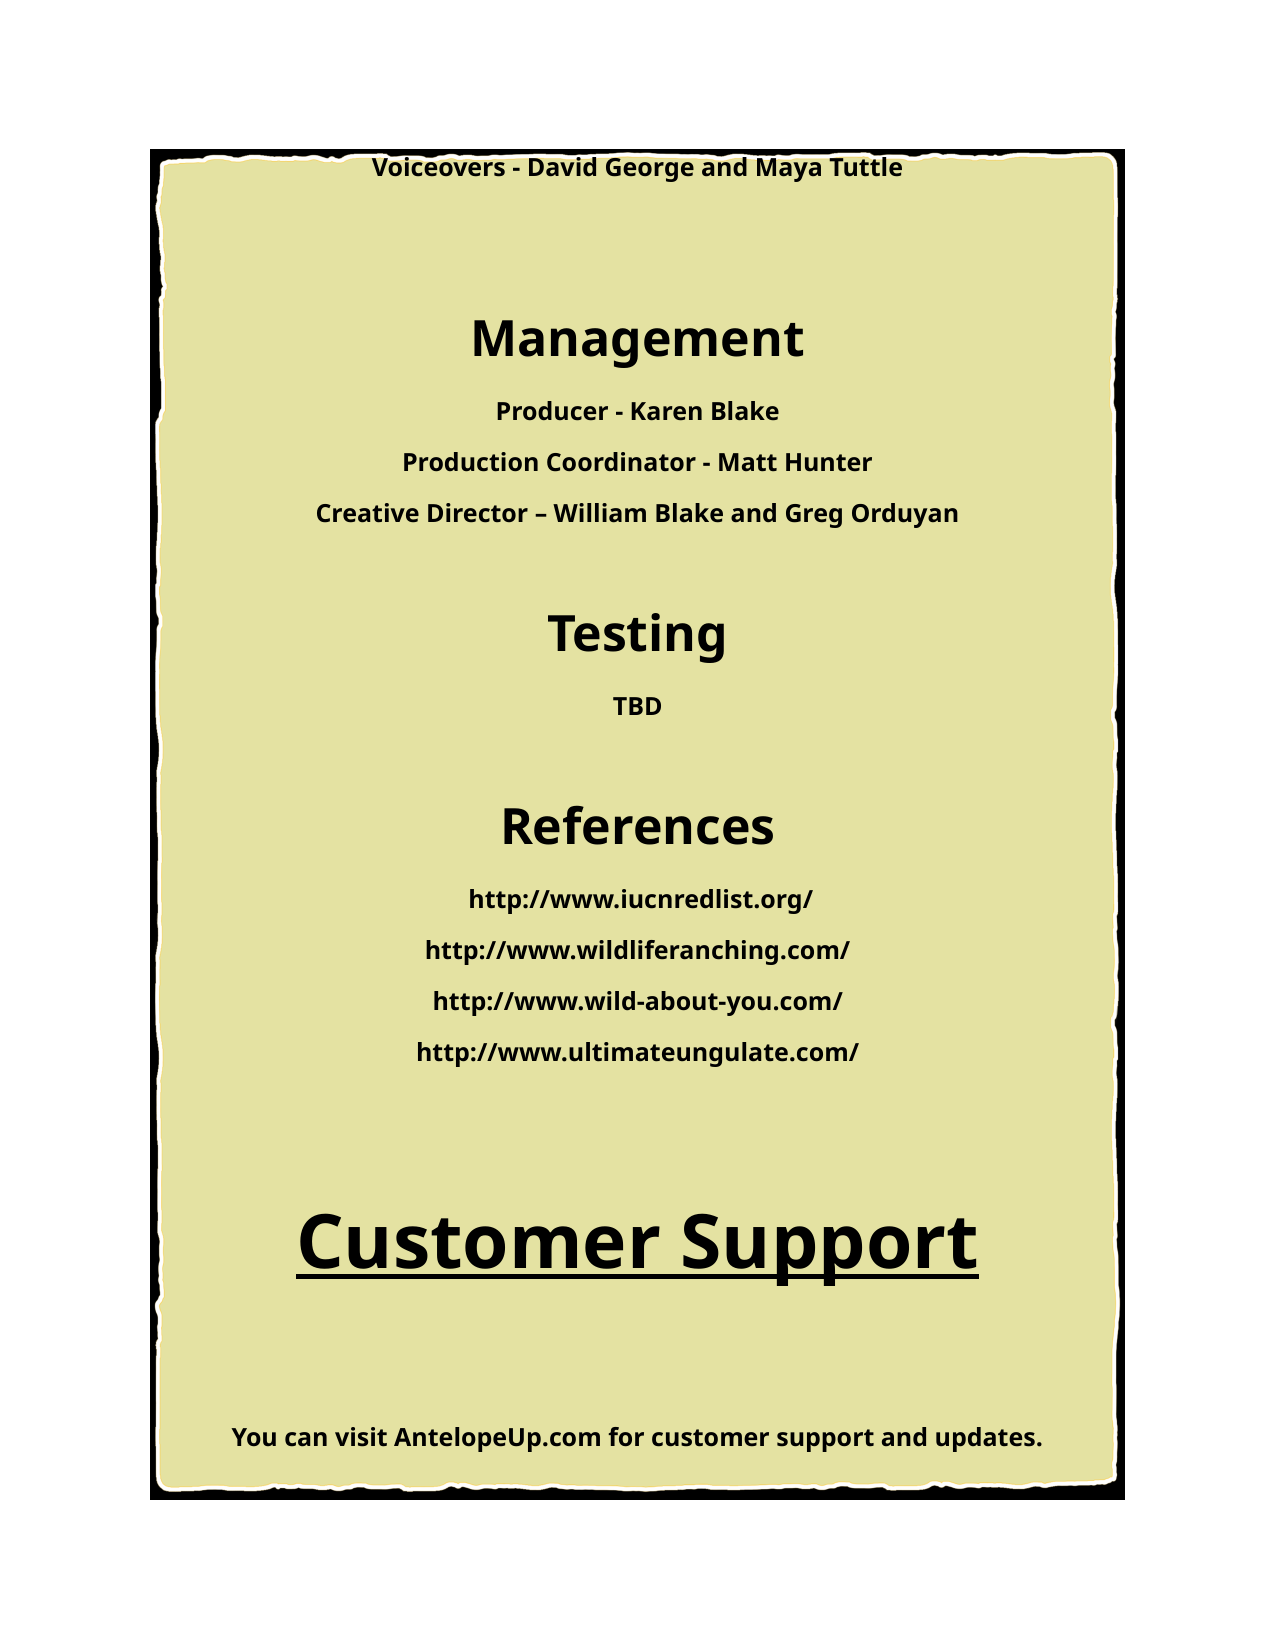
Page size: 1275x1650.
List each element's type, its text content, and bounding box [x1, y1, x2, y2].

text Voiceovers - David George and Maya Tuttle [180, 150, 1095, 184]
text Customer Support [180, 1188, 1095, 1290]
text http://www.ultimateungulate.com/ [180, 1035, 1095, 1069]
text Producer - Karen Blake [180, 394, 1095, 428]
text Testing [180, 598, 1095, 666]
text http://www.wild-about-you.com/ [180, 983, 1095, 1018]
text Creative Director – William Blake and Greg Orduyan [180, 496, 1095, 530]
text http://www.wildliferanching.com/ [180, 932, 1095, 966]
text http://www.iucnredlist.org/ [180, 881, 1095, 915]
text You can visit AntelopeUp.com for customer support and updates. [180, 1420, 1095, 1454]
text References [180, 791, 1095, 859]
text TBD [180, 689, 1095, 723]
text Production Coordinator - Matt Hunter [180, 445, 1095, 479]
picture [150, 149, 1125, 1500]
text Management [180, 303, 1095, 372]
